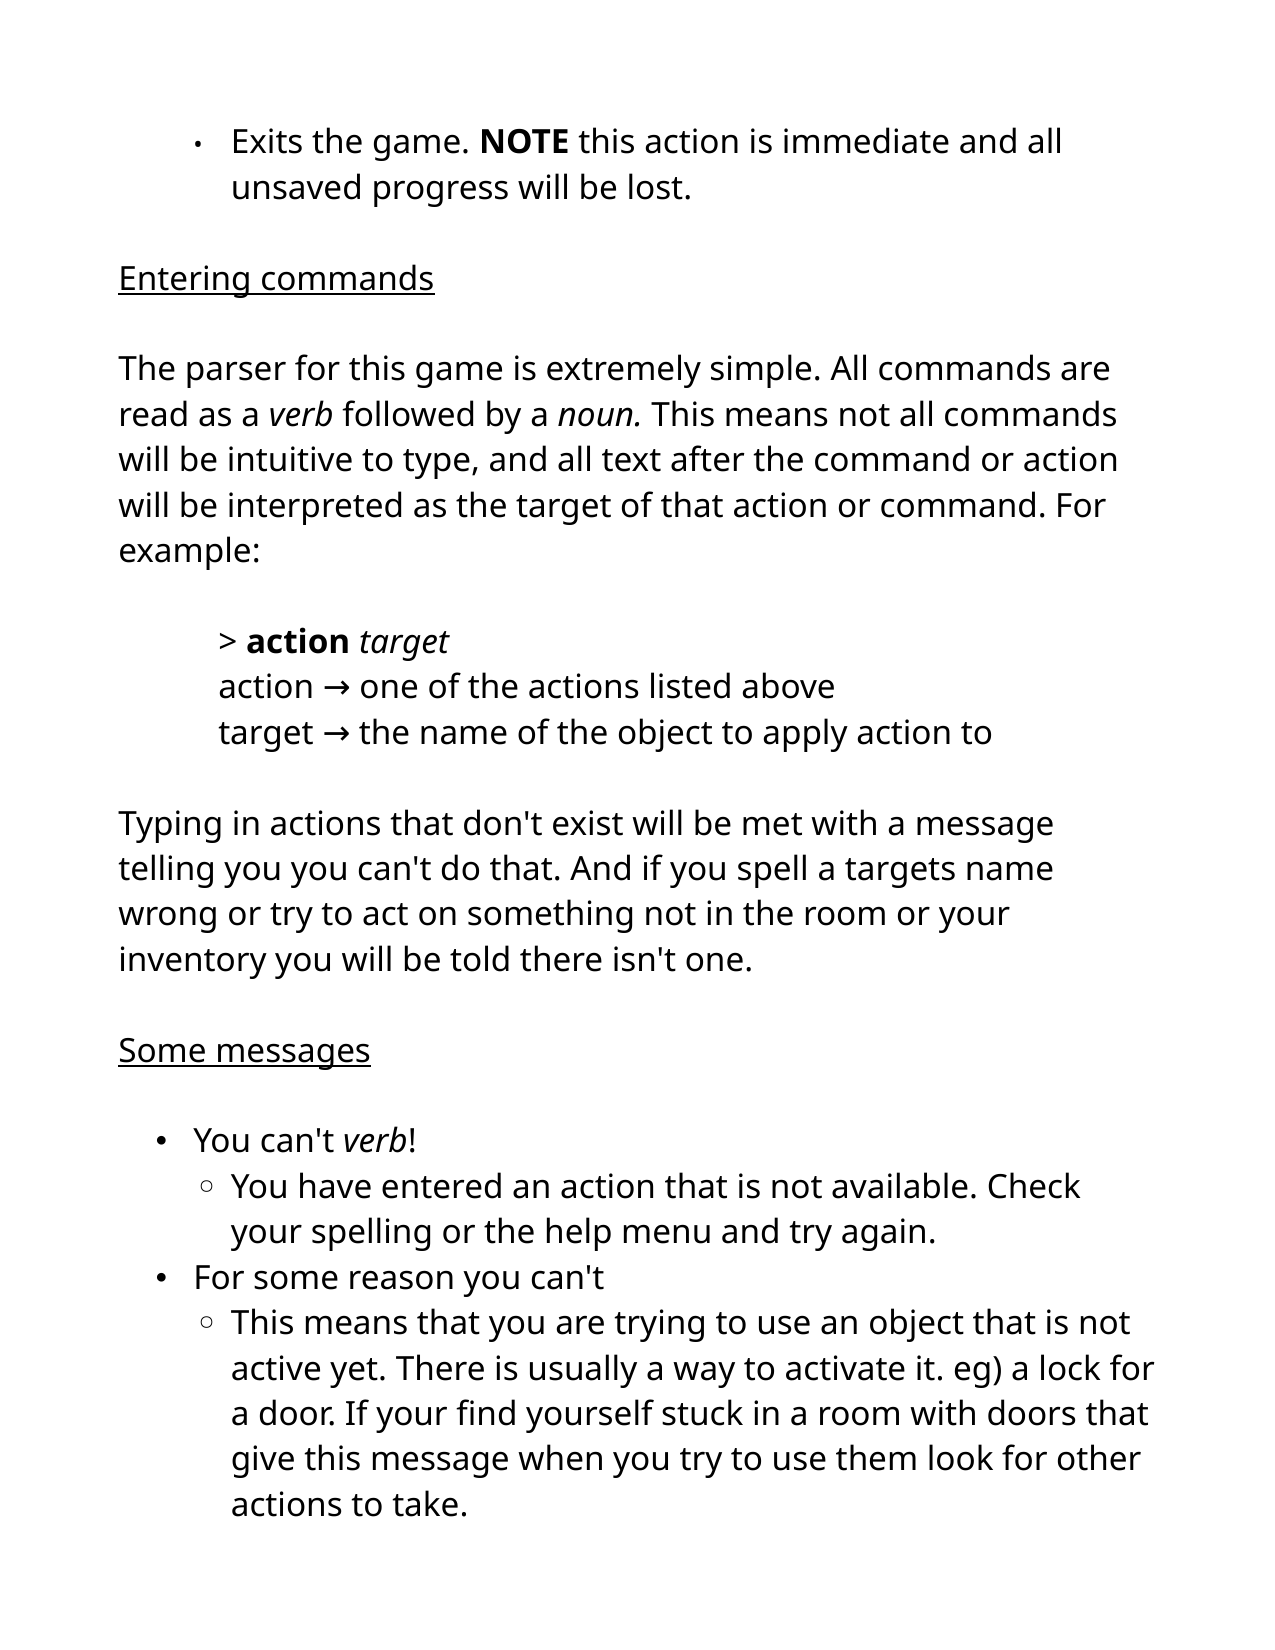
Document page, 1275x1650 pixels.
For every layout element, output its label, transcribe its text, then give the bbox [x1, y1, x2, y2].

list Exits the game. NOTE this action is immediate and all unsaved progress will be lost. [193, 118, 1157, 209]
text Some messages [118, 1026, 1157, 1072]
text target → the name of the object to apply action to [118, 708, 1157, 754]
list You have entered an action that is not available. Check your spelling or the help menu and try again. [193, 1163, 1157, 1253]
list This means that you are trying to use an object that is not active yet. There is usually a way to activate it. eg) a lock for a door. If your find yourself stuck in a room with doors that give this message when you try to use them look for other actions to take. [193, 1299, 1157, 1526]
text > action target [118, 618, 1157, 663]
list For some reason you can't [156, 1253, 1157, 1299]
text Typing in actions that don't exist will be met with a message telling you you can't do that. And if you spell a targets name wrong or try to act on something not in the room or your inventory you will be told there isn't one. [118, 799, 1157, 981]
text action → one of the actions listed above [118, 663, 1157, 708]
text The parser for this game is extremely simple. All commands are read as a verb followed by a noun. This means not all commands will be intuitive to type, and all text after the command or action will be interpreted as the target of that action or command. For example: [118, 345, 1157, 572]
list You can't verb! [156, 1117, 1157, 1163]
text Entering commands [118, 254, 1157, 300]
